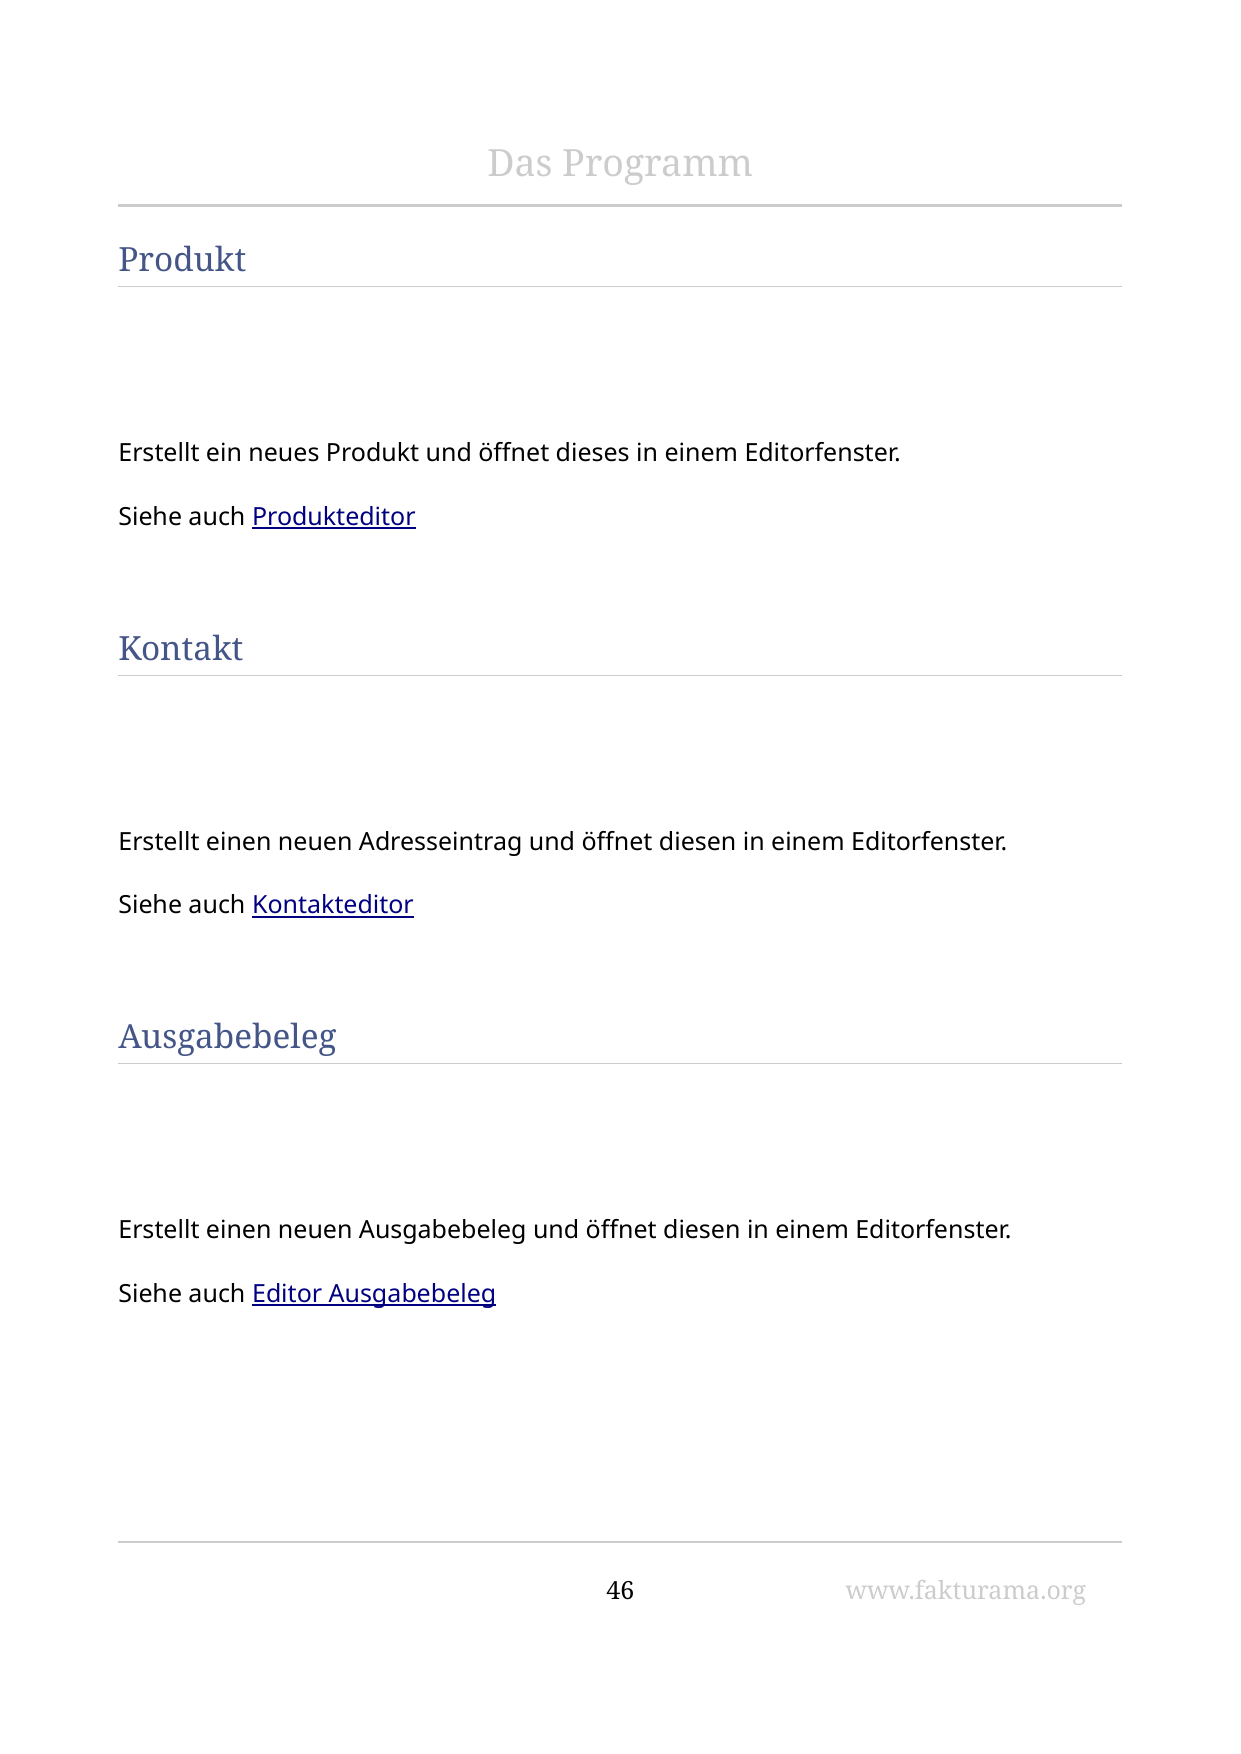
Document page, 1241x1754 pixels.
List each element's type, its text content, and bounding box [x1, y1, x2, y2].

subtitle Produkt [118, 236, 1122, 286]
text Siehe auch Kontakteditor [118, 887, 1122, 921]
text Erstellt ein neues Produkt und öffnet dieses in einem Editorfenster. [118, 435, 1122, 469]
text Siehe auch Produkteditor [118, 499, 1122, 533]
text Erstellt einen neuen Ausgabebeleg und öffnet diesen in einem Editorfenster. [118, 1212, 1122, 1246]
subtitle Ausgabebeleg [118, 1013, 1122, 1063]
subtitle Kontakt [118, 625, 1122, 675]
text Erstellt einen neuen Adresseintrag und öffnet diesen in einem Editorfenster. [118, 824, 1122, 858]
text Siehe auch Editor Ausgabebeleg [118, 1276, 1122, 1310]
